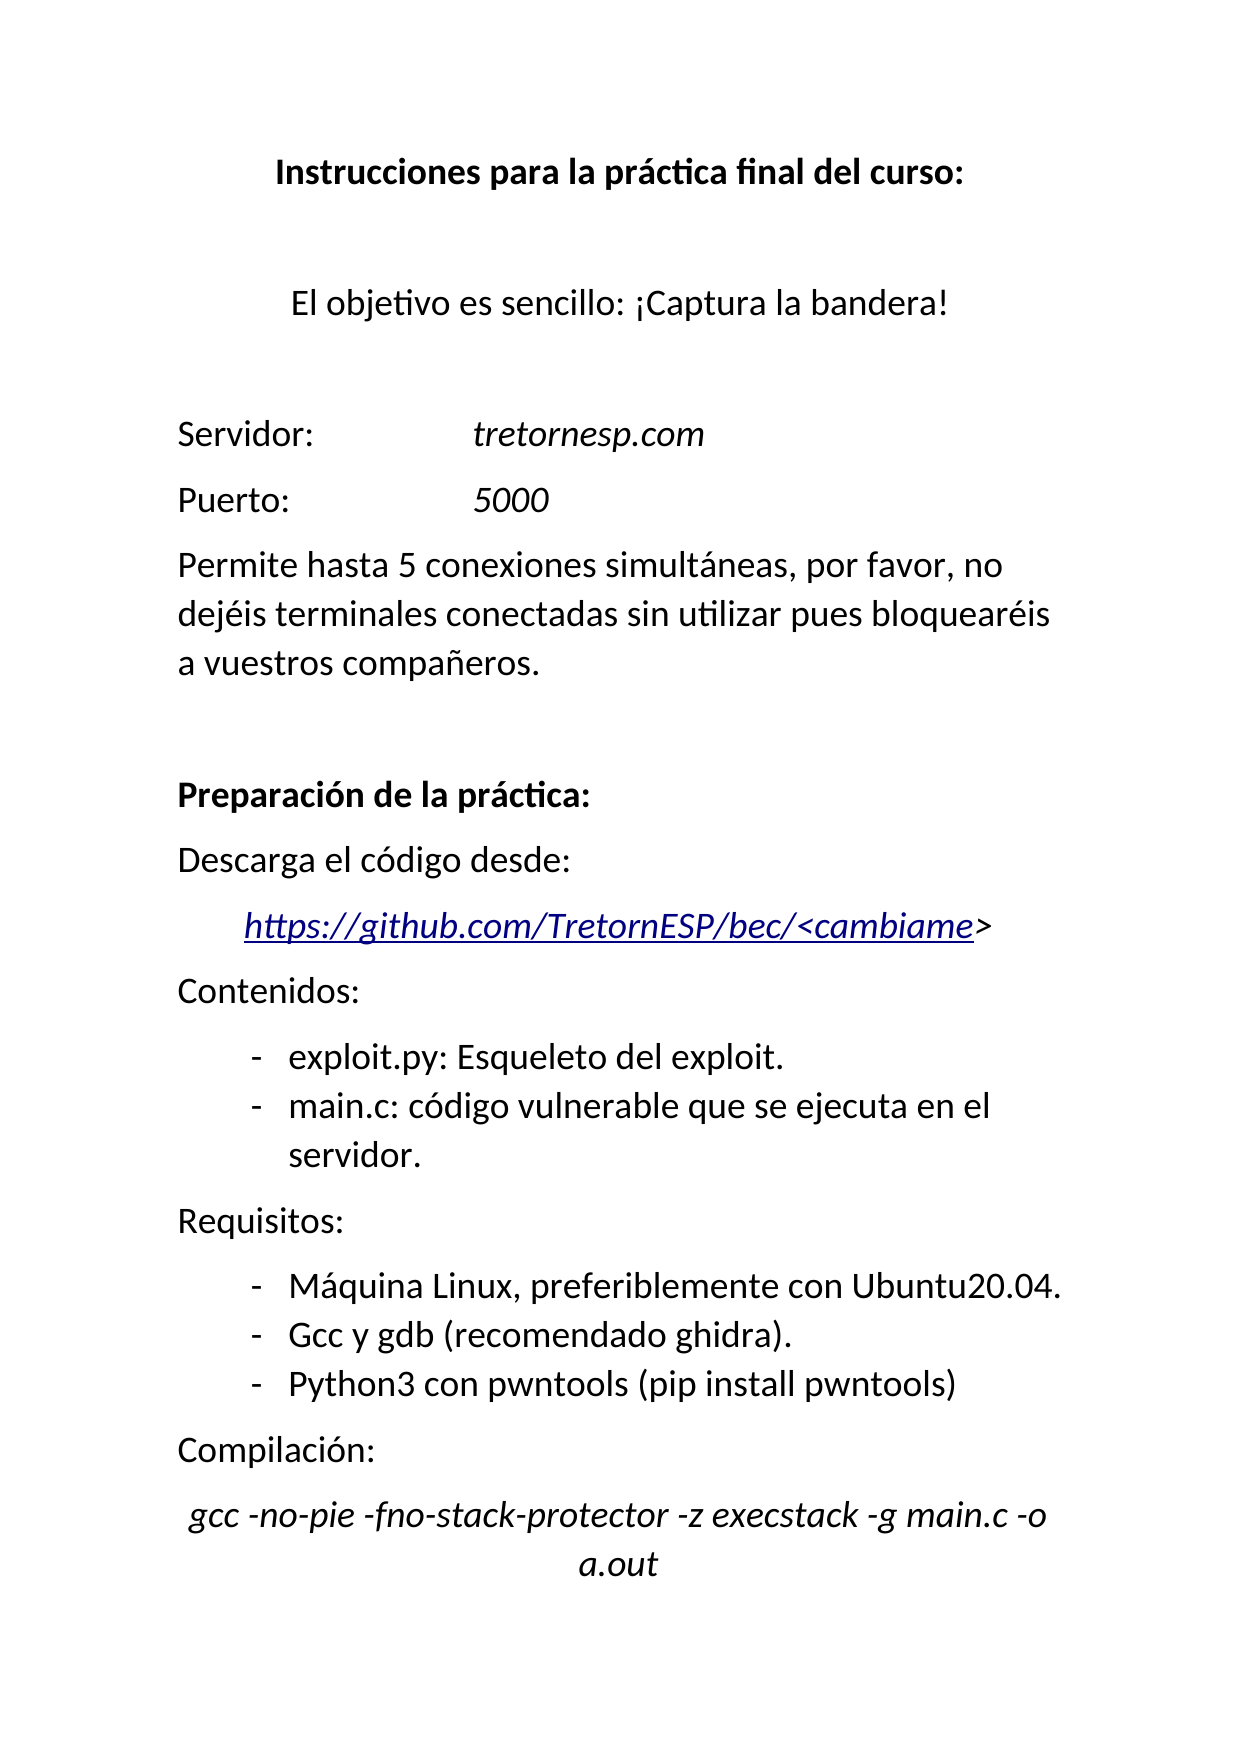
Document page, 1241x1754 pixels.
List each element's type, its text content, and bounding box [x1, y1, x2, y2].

list Gcc y gdb (recomendado ghidra). [251, 1311, 1063, 1357]
text Contenidos: [177, 967, 1063, 1013]
text gcc -no-pie -fno-stack-protector -z execstack -g main.c -o a.out [177, 1491, 1063, 1586]
list Python3 con pwntools (pip install pwntools) [251, 1360, 1063, 1406]
text Permite hasta 5 conexiones simultáneas, por favor, no dejéis terminales conectadas sin utilizar pues bloquearéis a vuestros compañeros. [177, 541, 1063, 685]
text Preparación de la práctica: [177, 771, 1063, 816]
text Puerto: 5000 [177, 476, 1063, 522]
text Requisitos: [177, 1197, 1063, 1242]
text Instrucciones para la práctica final del curso: [177, 148, 1063, 193]
text Servidor: tretornesp.com [177, 410, 1063, 456]
list main.c: código vulnerable que se ejecuta en el servidor. [251, 1082, 1063, 1177]
list exploit.py: Esqueleto del exploit. [251, 1033, 1063, 1079]
text https://github.com/TretornESP/bec/<cambiame> [177, 902, 1063, 948]
text Descarga el código desde: [177, 836, 1063, 882]
text Compilación: [177, 1426, 1063, 1472]
text El objetivo es sencillo: ¡Captura la bandera! [177, 279, 1063, 325]
list Máquina Linux, preferiblemente con Ubuntu20.04. [251, 1262, 1063, 1308]
